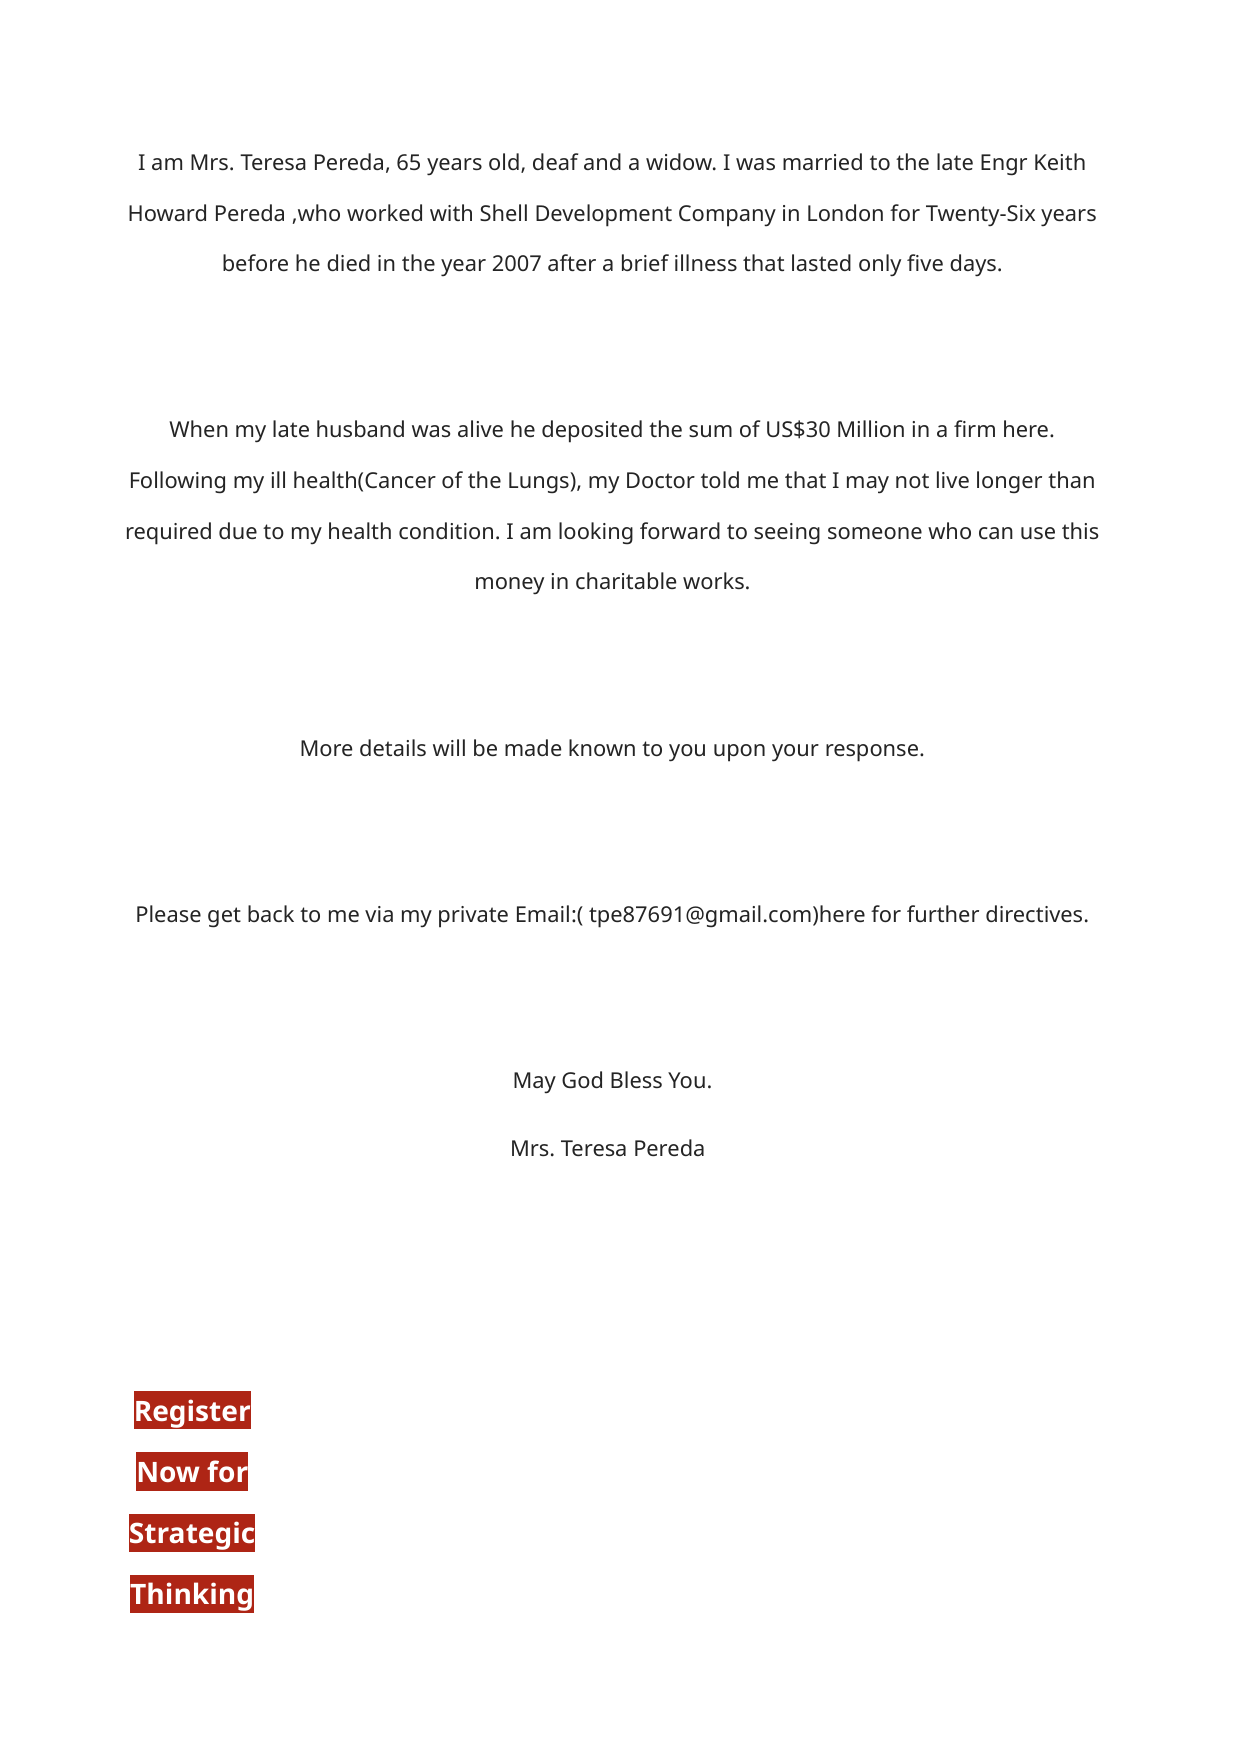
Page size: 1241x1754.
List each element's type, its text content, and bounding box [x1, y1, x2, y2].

table_header [118, 1269, 181, 1273]
table_cell [622, 1279, 1122, 1310]
table_header [118, 1357, 618, 1389]
picture [618, 1235, 622, 1267]
picture [618, 1357, 622, 1389]
table_header [266, 1389, 1059, 1613]
table_header [622, 1357, 1122, 1389]
table_header [622, 1235, 1122, 1266]
table_header [1107, 669, 1169, 1187]
picture [1106, 665, 1169, 669]
table_header Register Now for Strategic Thinking [118, 1391, 266, 1613]
table_header [1059, 1266, 1122, 1273]
table_header [118, 1235, 618, 1266]
table_header [181, 1266, 1059, 1273]
picture [618, 1278, 622, 1310]
table_header [1107, 147, 1169, 665]
table_header [1060, 1391, 1122, 1613]
table_cell [118, 1279, 618, 1310]
table_cell [118, 1274, 1122, 1278]
table_header I am Mrs. Teresa Pereda, 65 years old, deaf and a widow. I was married to the late Engr Keith Howard Pereda ,who worked with Shell Development Company in London for Twenty-Six years before he died in the year 2007 after a brief illness that lasted only five days. When my late husband was alive he deposited the sum of US$30 Million in a firm here. Following my ill health(Cancer of the Lungs), my Doctor told me that I may not live longer than required due to my health condition. I am looking forward to seeing someone who can use this money in charitable works. More details will be made known to you upon your response. Please get back to me via my private Email:( tpe87691@gmail.com)here for further directives. May God Bless You. Mrs. Teresa Pereda [118, 147, 1107, 1187]
